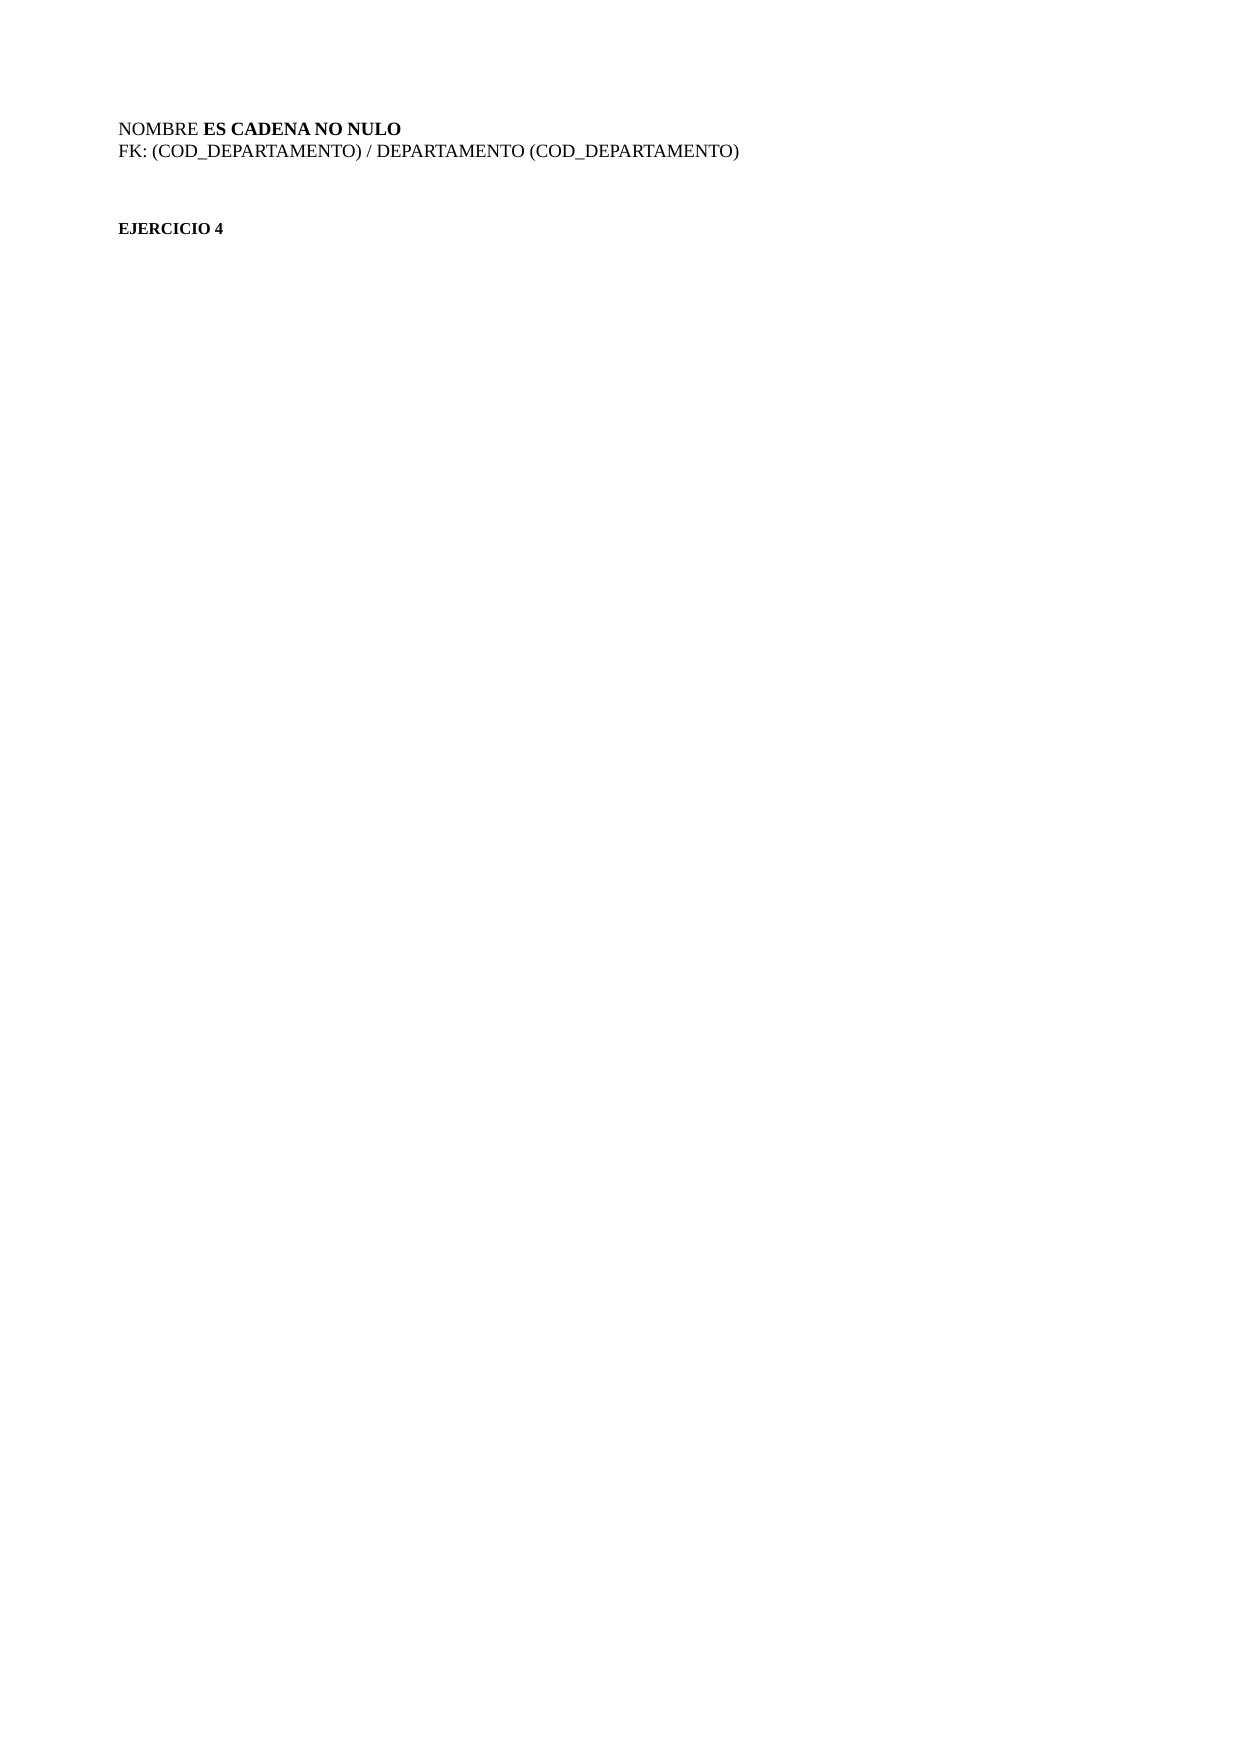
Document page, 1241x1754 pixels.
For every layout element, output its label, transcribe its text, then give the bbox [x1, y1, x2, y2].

text NOMBRE ES CADENA NO NULO [118, 118, 1122, 140]
text FK: (COD_DEPARTAMENTO) / DEPARTAMENTO (COD_DEPARTAMENTO) [118, 140, 1122, 161]
text EJERCICIO 4 [118, 219, 1122, 238]
